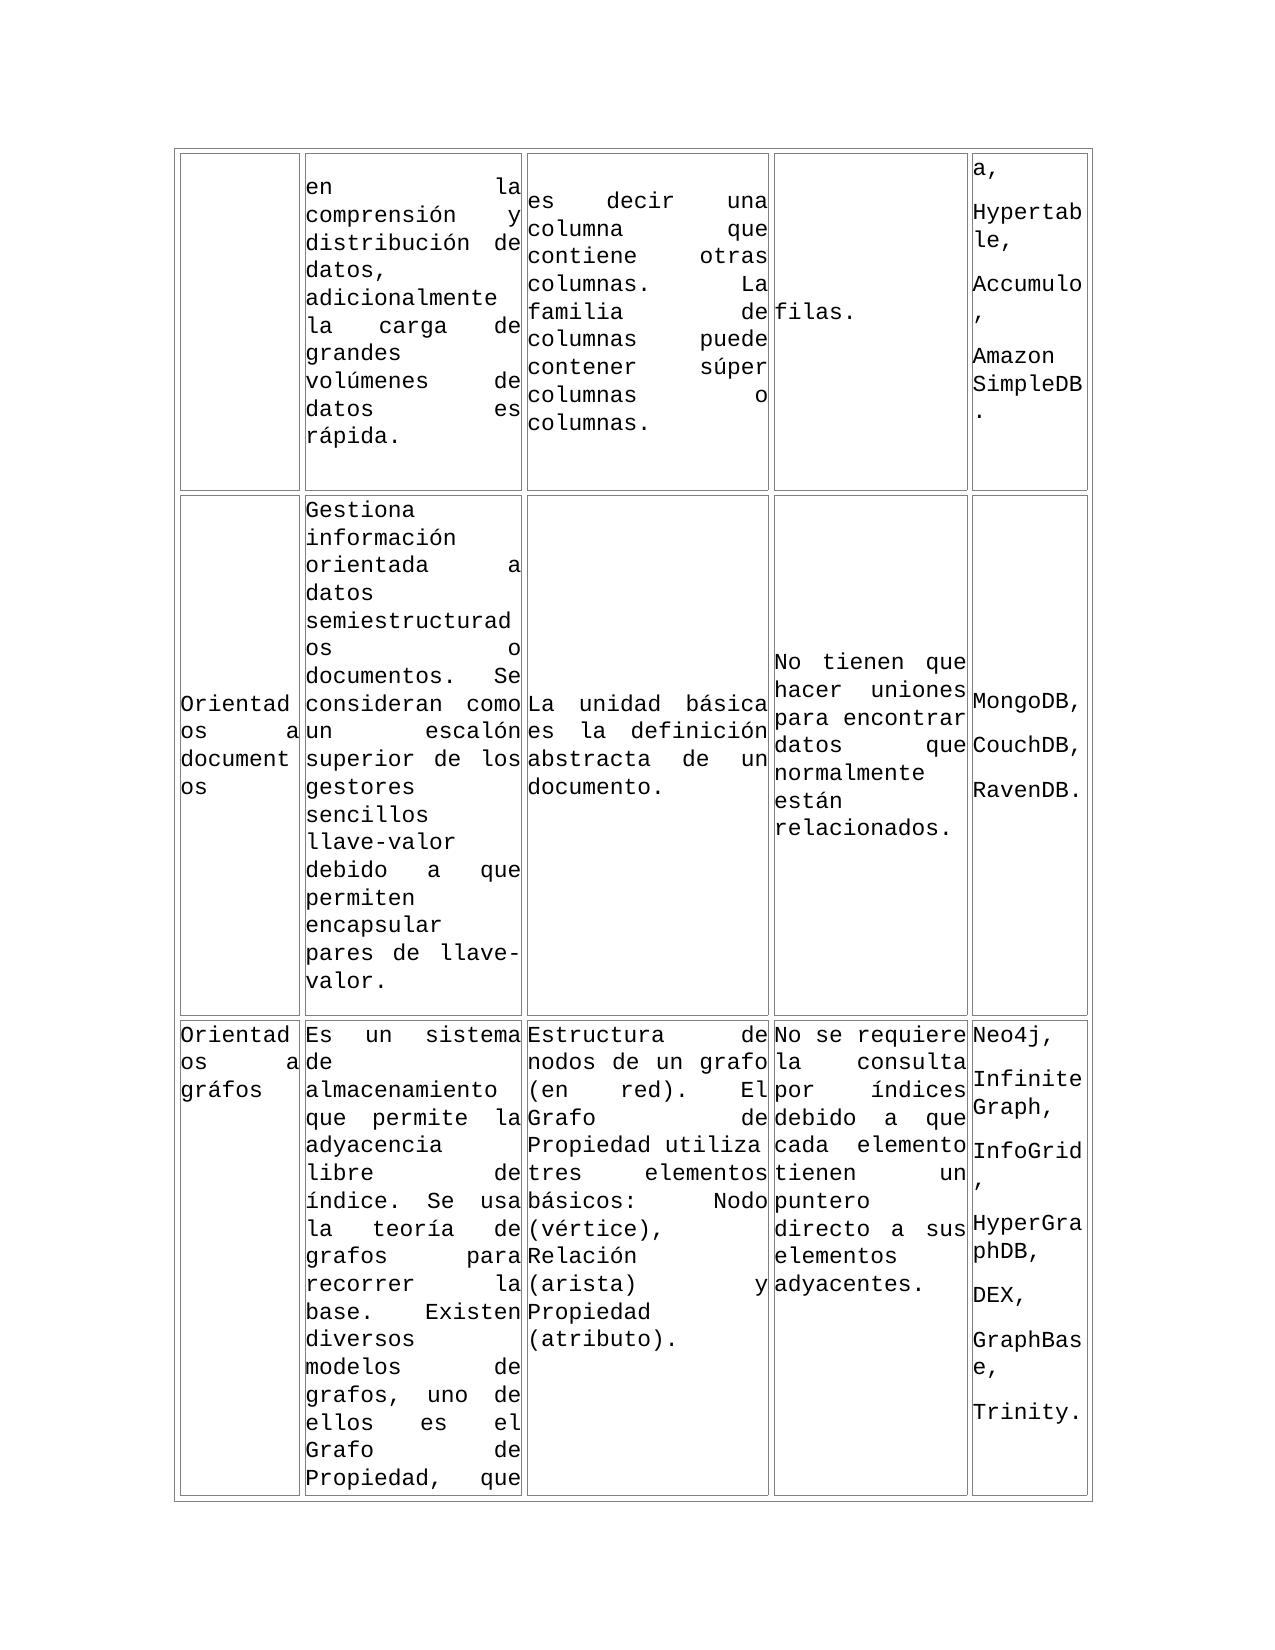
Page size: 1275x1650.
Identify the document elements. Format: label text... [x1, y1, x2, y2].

table_cell No tienen que hacer uniones para encontrar datos que normalmente están relacionados. [771, 490, 969, 1015]
table_cell [177, 149, 302, 490]
table_cell No se requiere la consulta por índices debido a que cada elemento tienen un puntero directo a sus elementos adyacentes. [771, 1015, 969, 1495]
table_cell filas. [771, 149, 969, 490]
table_cell MongoDB, CouchDB, RavenDB. [969, 490, 1090, 1015]
table_cell La unidad básica es la definición abstracta de un documento. [524, 490, 771, 1015]
table_cell es decir una columna que contiene otras columnas. La familia de columnas puede contener súper columnas o columnas. [524, 149, 771, 490]
table_cell a, Hypertable, Accumulo, Amazon SimpleDB. [969, 149, 1090, 490]
table_cell Orientados a documentos [177, 490, 302, 1015]
table_cell Orientados a gráfos [177, 1015, 302, 1495]
table_cell Neo4j, Infinite Graph, InfoGrid, HyperGraphDB, DEX, GraphBase, Trinity. [969, 1015, 1090, 1495]
table_cell Estructura de nodos de un grafo (en red). El Grafo de Propiedad utiliza tres elementos básicos: Nodo (vértice), Relación (arista) y Propiedad (atributo). [524, 1015, 771, 1495]
table_cell en la comprensión y distribución de datos, adicionalmente la carga de grandes volúmenes de datos es rápida. [302, 149, 524, 490]
table_cell Es un sistema de almacenamiento que permite la adyacencia libre de índice. Se usa la teoría de grafos para recorrer la base. Existen diversos modelos de grafos, uno de ellos es el Grafo de Propiedad, que [302, 1015, 524, 1495]
table_cell Gestiona información orientada a datos semiestructurados o documentos. Se consideran como un escalón superior de los gestores sencillos llave-valor debido a que permiten encapsular pares de llave-valor. [302, 490, 524, 1015]
